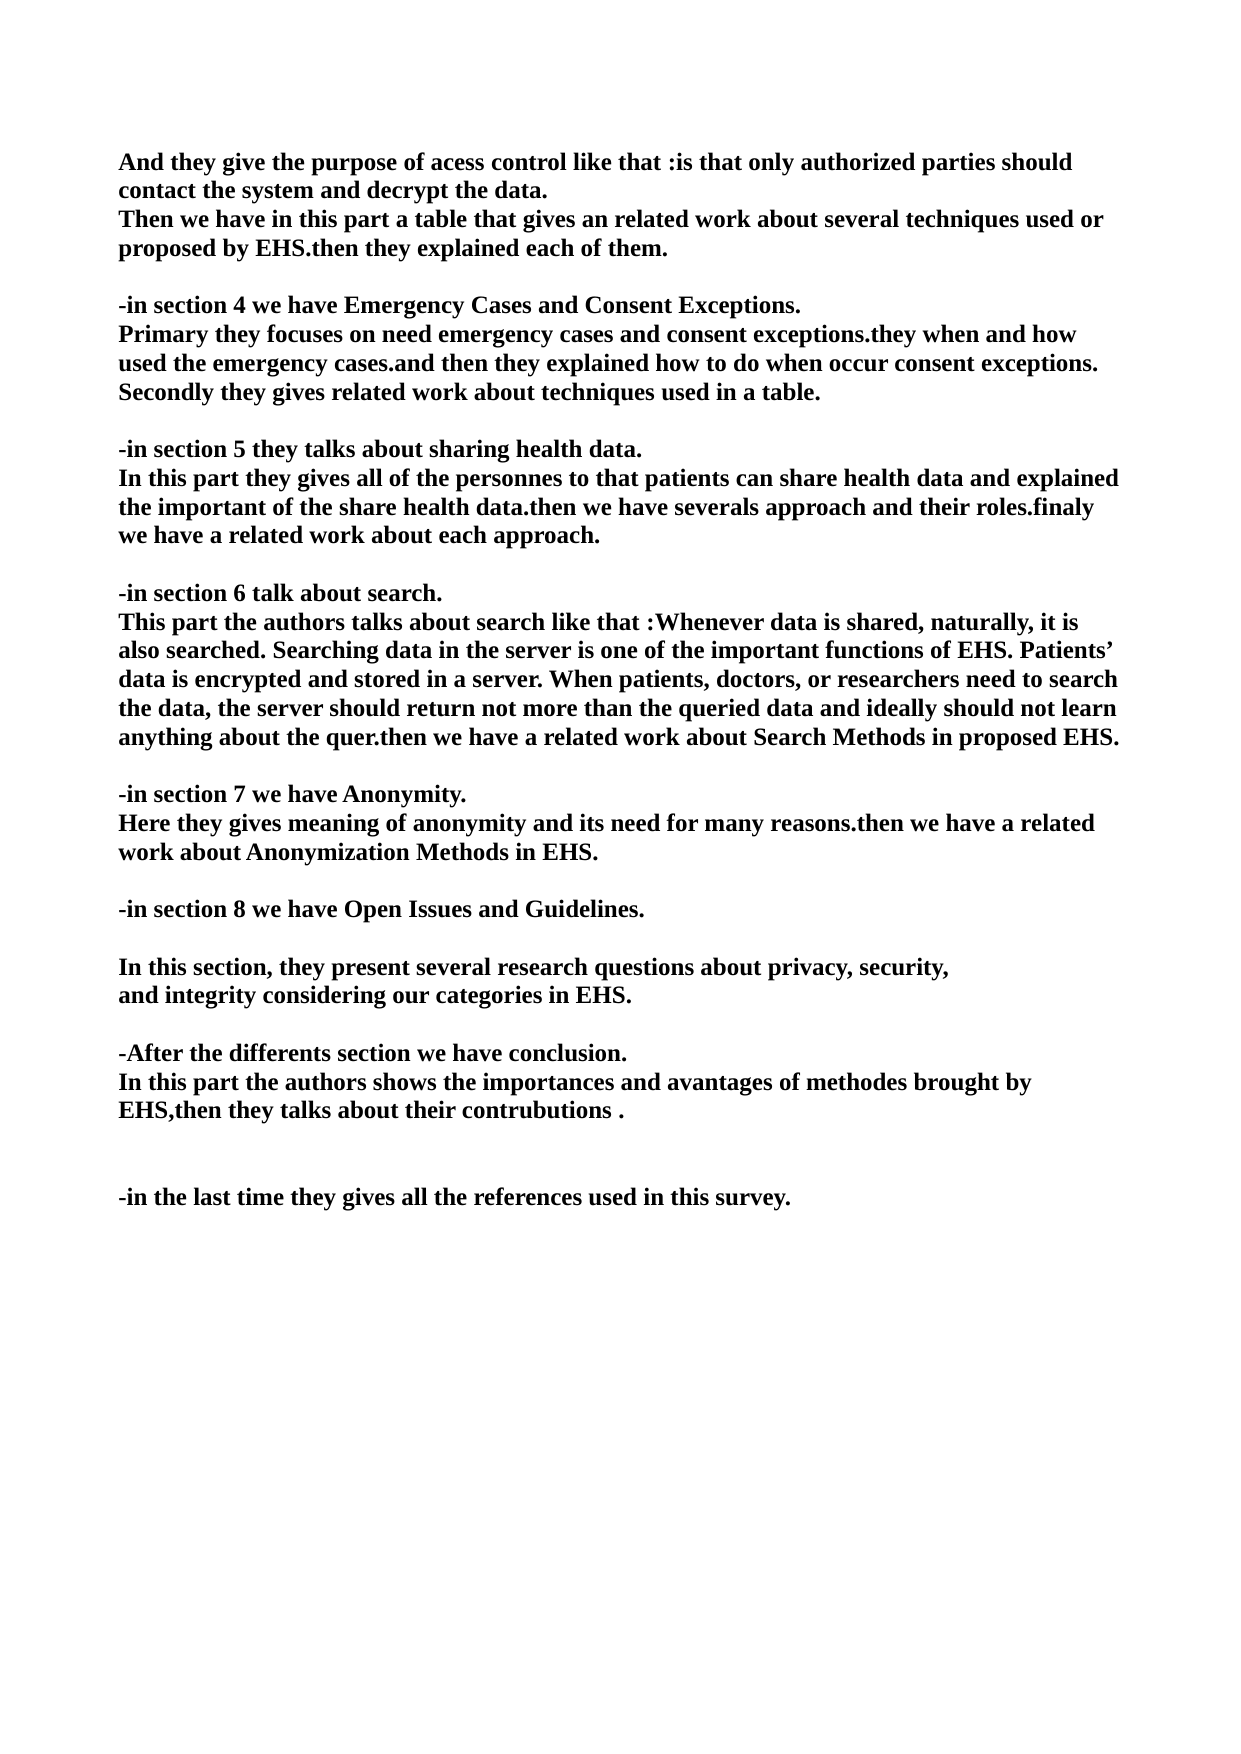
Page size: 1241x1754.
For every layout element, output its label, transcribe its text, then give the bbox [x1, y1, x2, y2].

text -in the last time they gives all the references used in this survey. [118, 1182, 1122, 1211]
text Here they gives meaning of anonymity and its need for many reasons.then we have a related work about Anonymization Methods in EHS. [118, 808, 1122, 866]
text In this section, they present several research questions about privacy, security, [118, 952, 1122, 981]
text and integrity considering our categories in EHS. [118, 981, 1122, 1009]
text -in section 7 we have Anonymity. [118, 779, 1122, 808]
text And they give the purpose of acess control like that :is that only authorized parties should contact the system and decrypt the data. [118, 147, 1122, 204]
text -in section 5 they talks about sharing health data. [118, 434, 1122, 463]
text This part the authors talks about search like that :Whenever data is shared, naturally, it is also searched. Searching data in the server is one of the important functions of EHS. Patients’ data is encrypted and stored in a server. When patients, doctors, or researchers need to search [118, 607, 1122, 693]
text -in section 6 talk about search. [118, 578, 1122, 607]
text -After the differents section we have conclusion. [118, 1038, 1122, 1067]
text -in section 4 we have Emergency Cases and Consent Exceptions. [118, 291, 1122, 319]
text In this part they gives all of the personnes to that patients can share health data and explained the important of the share health data.then we have severals approach and their roles.finaly we have a related work about each approach. [118, 463, 1122, 549]
text Primary they focuses on need emergency cases and consent exceptions.they when and how used the emergency cases.and then they explained how to do when occur consent exceptions. [118, 319, 1122, 377]
text -in section 8 we have Open Issues and Guidelines. [118, 894, 1122, 923]
text In this part the authors shows the importances and avantages of methodes brought by EHS,then they talks about their contrubutions . [118, 1067, 1122, 1124]
text the data, the server should return not more than the queried data and ideally should not learn anything about the quer.then we have a related work about Search Methods in proposed EHS. [118, 693, 1122, 751]
text Then we have in this part a table that gives an related work about several techniques used or proposed by EHS.then they explained each of them. [118, 204, 1122, 262]
text Secondly they gives related work about techniques used in a table. [118, 377, 1122, 406]
